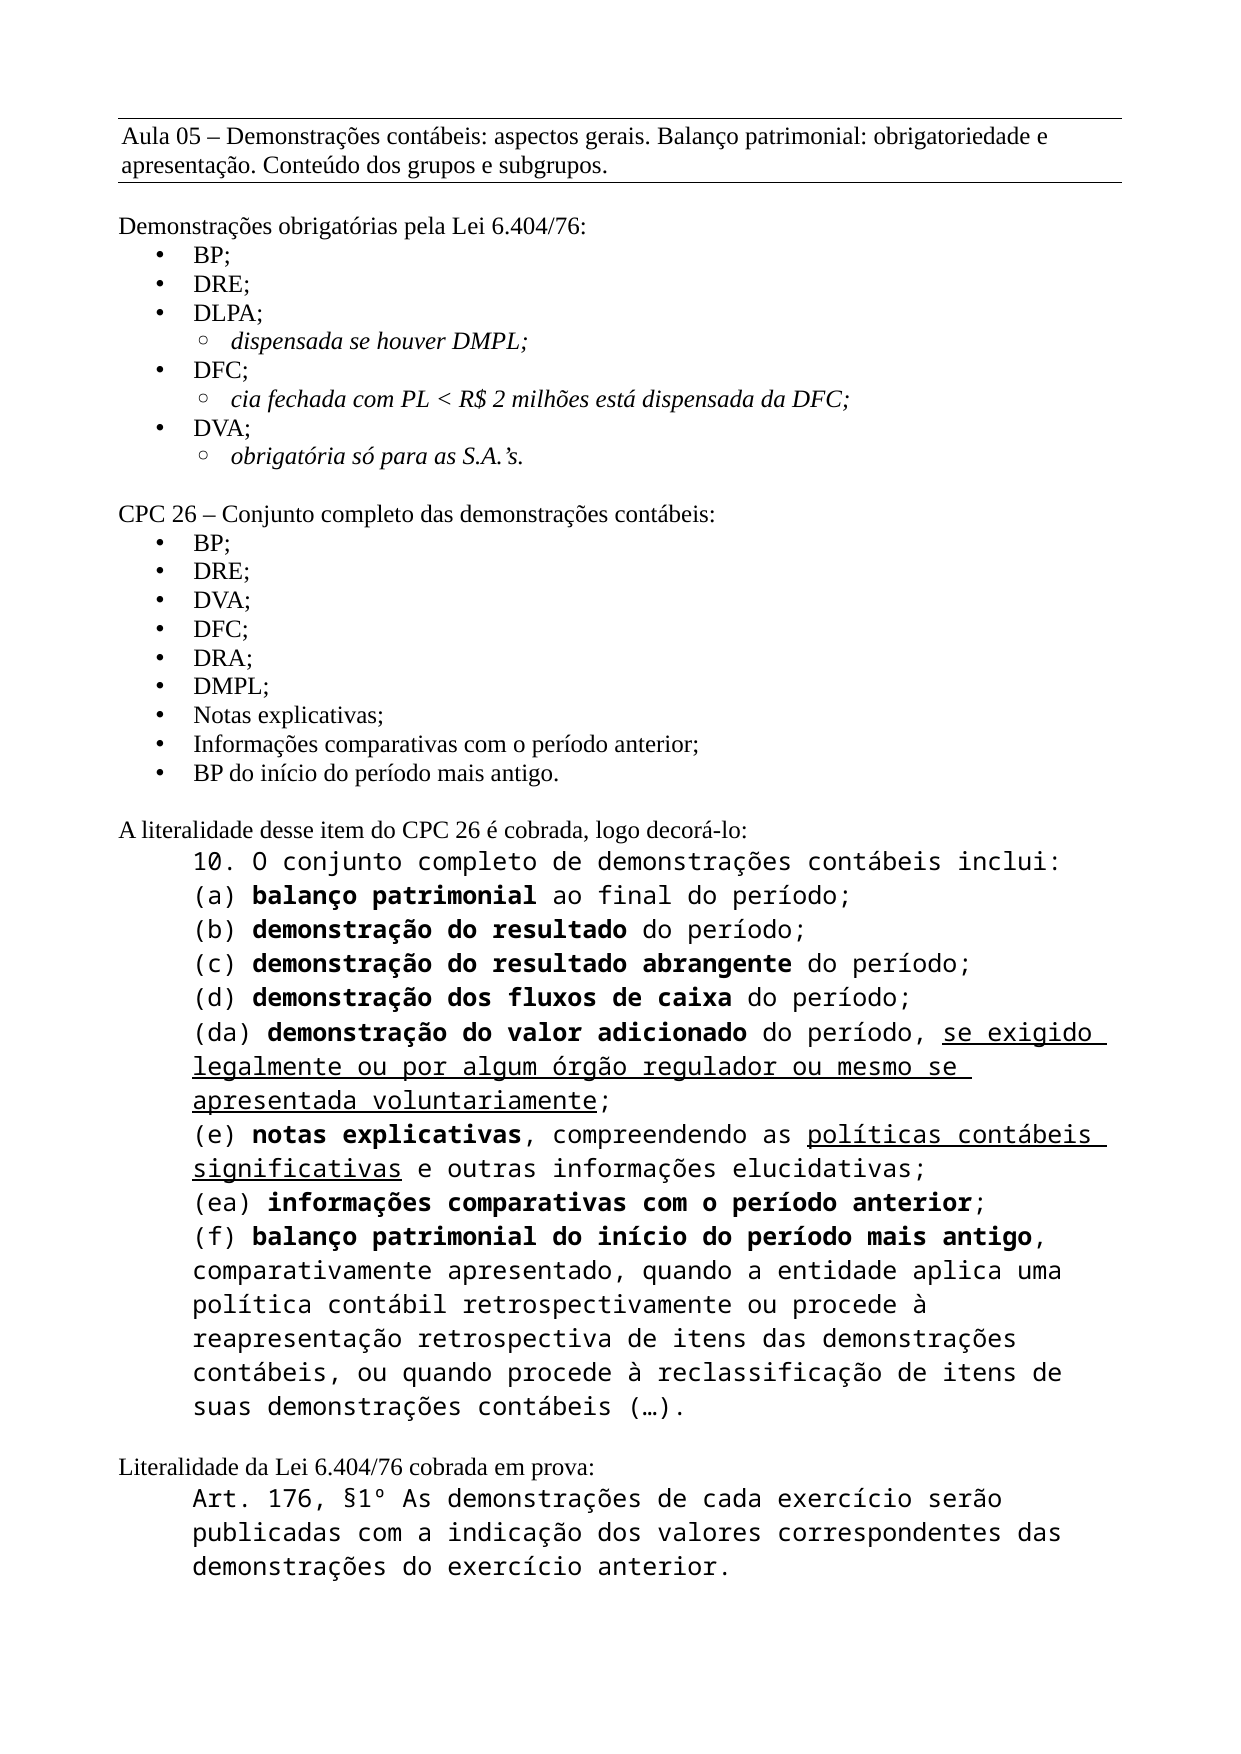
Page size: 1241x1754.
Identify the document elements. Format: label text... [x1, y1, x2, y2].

text (d) demonstração dos fluxos de caixa do período; [192, 980, 1122, 1014]
list DFC; [156, 355, 1122, 384]
list obrigatória só para as S.A.’s. [193, 441, 1122, 470]
text (b) demonstração do resultado do período; [192, 912, 1122, 946]
list cia fechada com PL < R$ 2 milhões está dispensada da DFC; [193, 384, 1122, 413]
text (a) balanço patrimonial ao final do período; [192, 878, 1122, 912]
text Demonstrações obrigatórias pela Lei 6.404/76: [118, 211, 1122, 240]
text (f) balanço patrimonial do início do período mais antigo, comparativamente apresentado, quando a entidade aplica uma política contábil retrospectivamente ou procede à reapresentação retrospectiva de itens das demonstrações contábeis, ou quando procede à reclassificação de itens de suas demonstrações contábeis (…). [192, 1218, 1122, 1423]
text (ea) informações comparativas com o período anterior; [192, 1184, 1122, 1218]
list DVA; [156, 585, 1122, 614]
text Literalidade da Lei 6.404/76 cobrada em prova: [118, 1452, 1122, 1480]
text Art. 176, §1º As demonstrações de cada exercício serão publicadas com a indicação dos valores correspondentes das demonstrações do exercício anterior. [192, 1480, 1122, 1583]
list BP; [156, 240, 1122, 269]
list BP; [156, 528, 1122, 556]
text CPC 26 – Conjunto completo das demonstrações contábeis: [118, 499, 1122, 528]
list DRA; [156, 643, 1122, 671]
list DMPL; [156, 671, 1122, 700]
list Notas explicativas; [156, 700, 1122, 729]
list DFC; [156, 614, 1122, 643]
list DLPA; [156, 298, 1122, 326]
list Informações comparativas com o período anterior; [156, 729, 1122, 758]
list dispensada se houver DMPL; [193, 326, 1122, 355]
text (e) notas explicativas, compreendendo as políticas contábeis significativas e outras informações elucidativas; [192, 1116, 1122, 1184]
list DVA; [156, 413, 1122, 441]
list DRE; [156, 269, 1122, 298]
list DRE; [156, 556, 1122, 585]
text (c) demonstração do resultado abrangente do período; [192, 946, 1122, 980]
text 10. O conjunto completo de demonstrações contábeis inclui: [192, 844, 1122, 878]
list BP do início do período mais antigo. [156, 758, 1122, 786]
text (da) demonstração do valor adicionado do período, se exigido legalmente ou por algum órgão regulador ou mesmo se apresentada voluntariamente; [192, 1014, 1122, 1116]
text A literalidade desse item do CPC 26 é cobrada, logo decorá-lo: [118, 815, 1122, 844]
